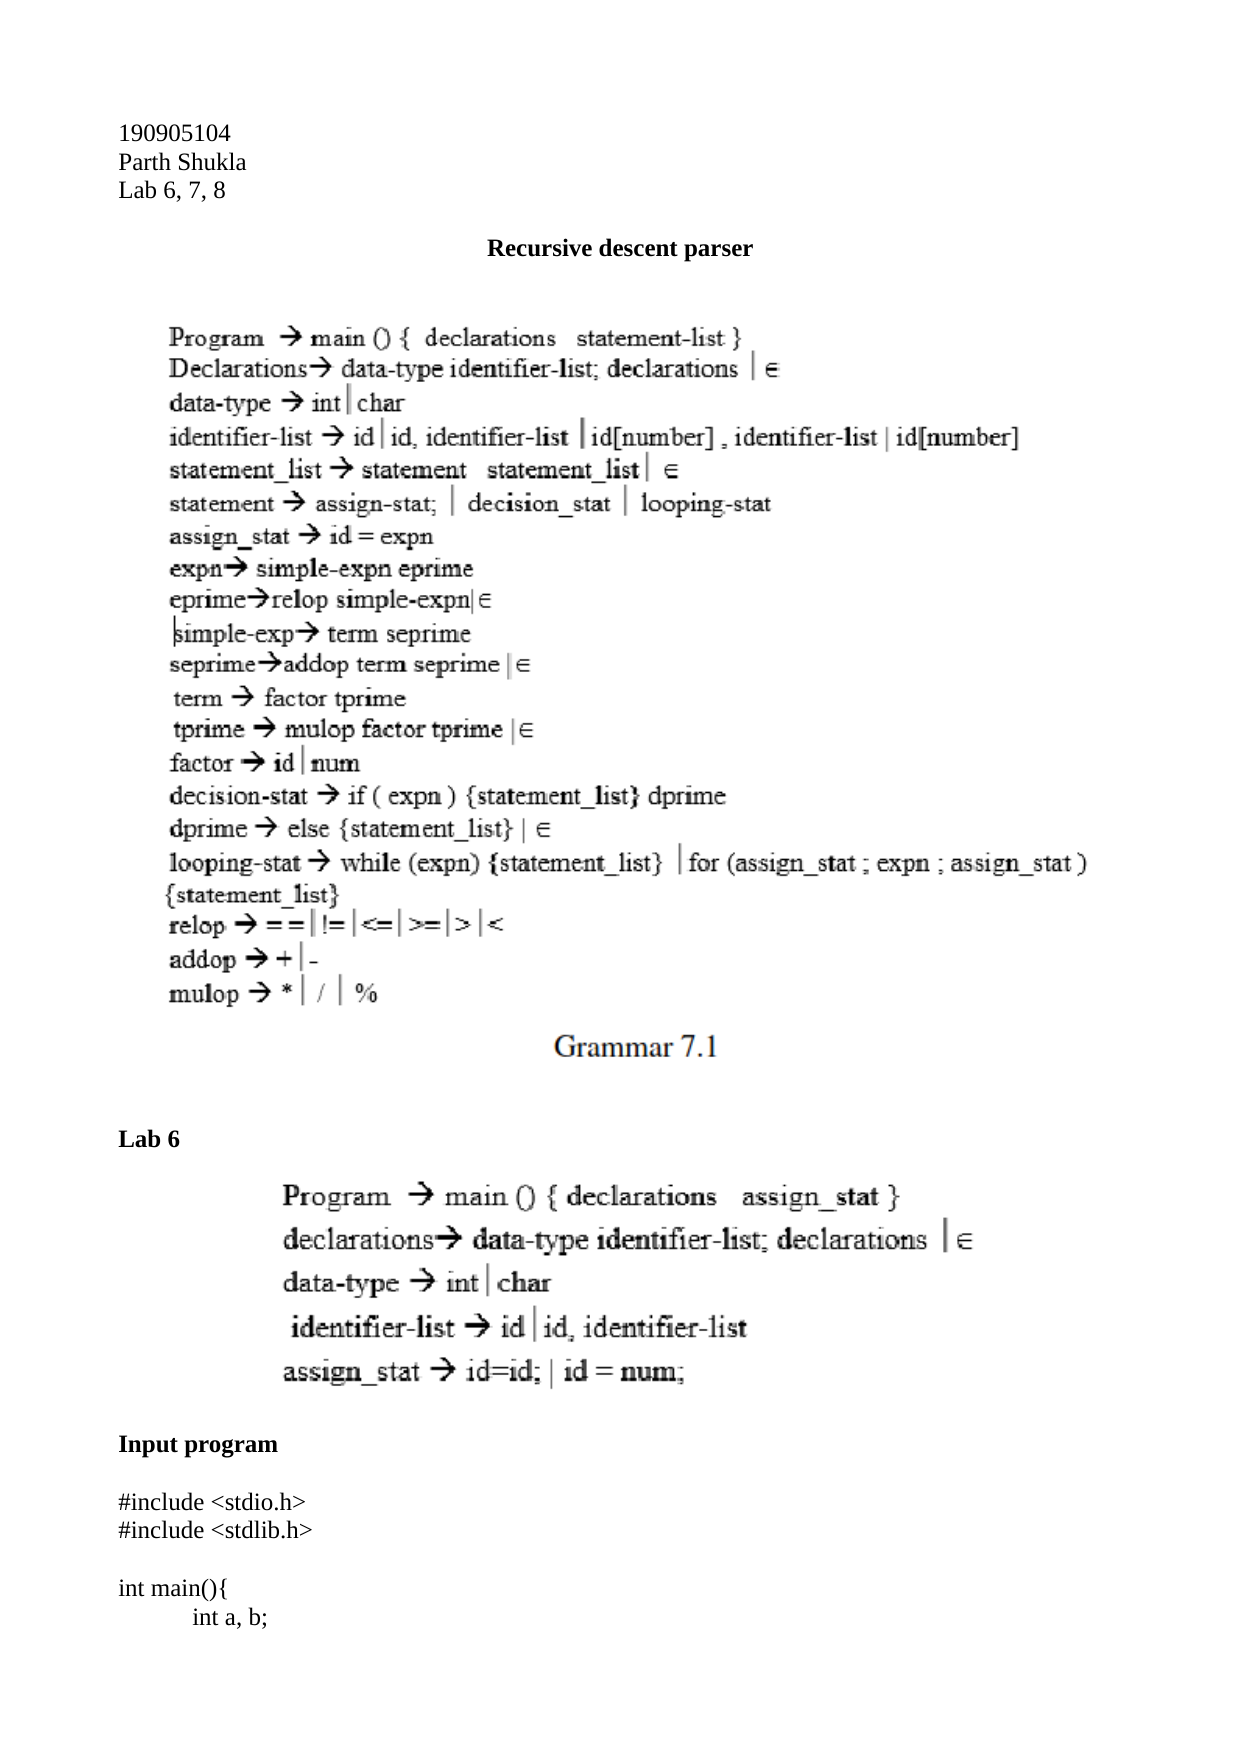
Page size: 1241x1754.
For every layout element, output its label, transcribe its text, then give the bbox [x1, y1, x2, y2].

text Input program [118, 1153, 1122, 1458]
text #include <stdlib.h> [118, 1516, 1122, 1544]
text #include <stdio.h> [118, 1487, 1122, 1516]
text Recursive descent parser [118, 233, 1122, 262]
picture [118, 290, 1123, 1096]
text Lab 6, 7, 8 [118, 176, 1122, 204]
text Parth Shukla [118, 147, 1122, 176]
picture [227, 1152, 1014, 1430]
text int a, b; [118, 1602, 1122, 1631]
text Lab 6 [118, 1124, 1122, 1153]
text int main(){ [118, 1573, 1122, 1602]
text 190905104 [118, 118, 1122, 147]
